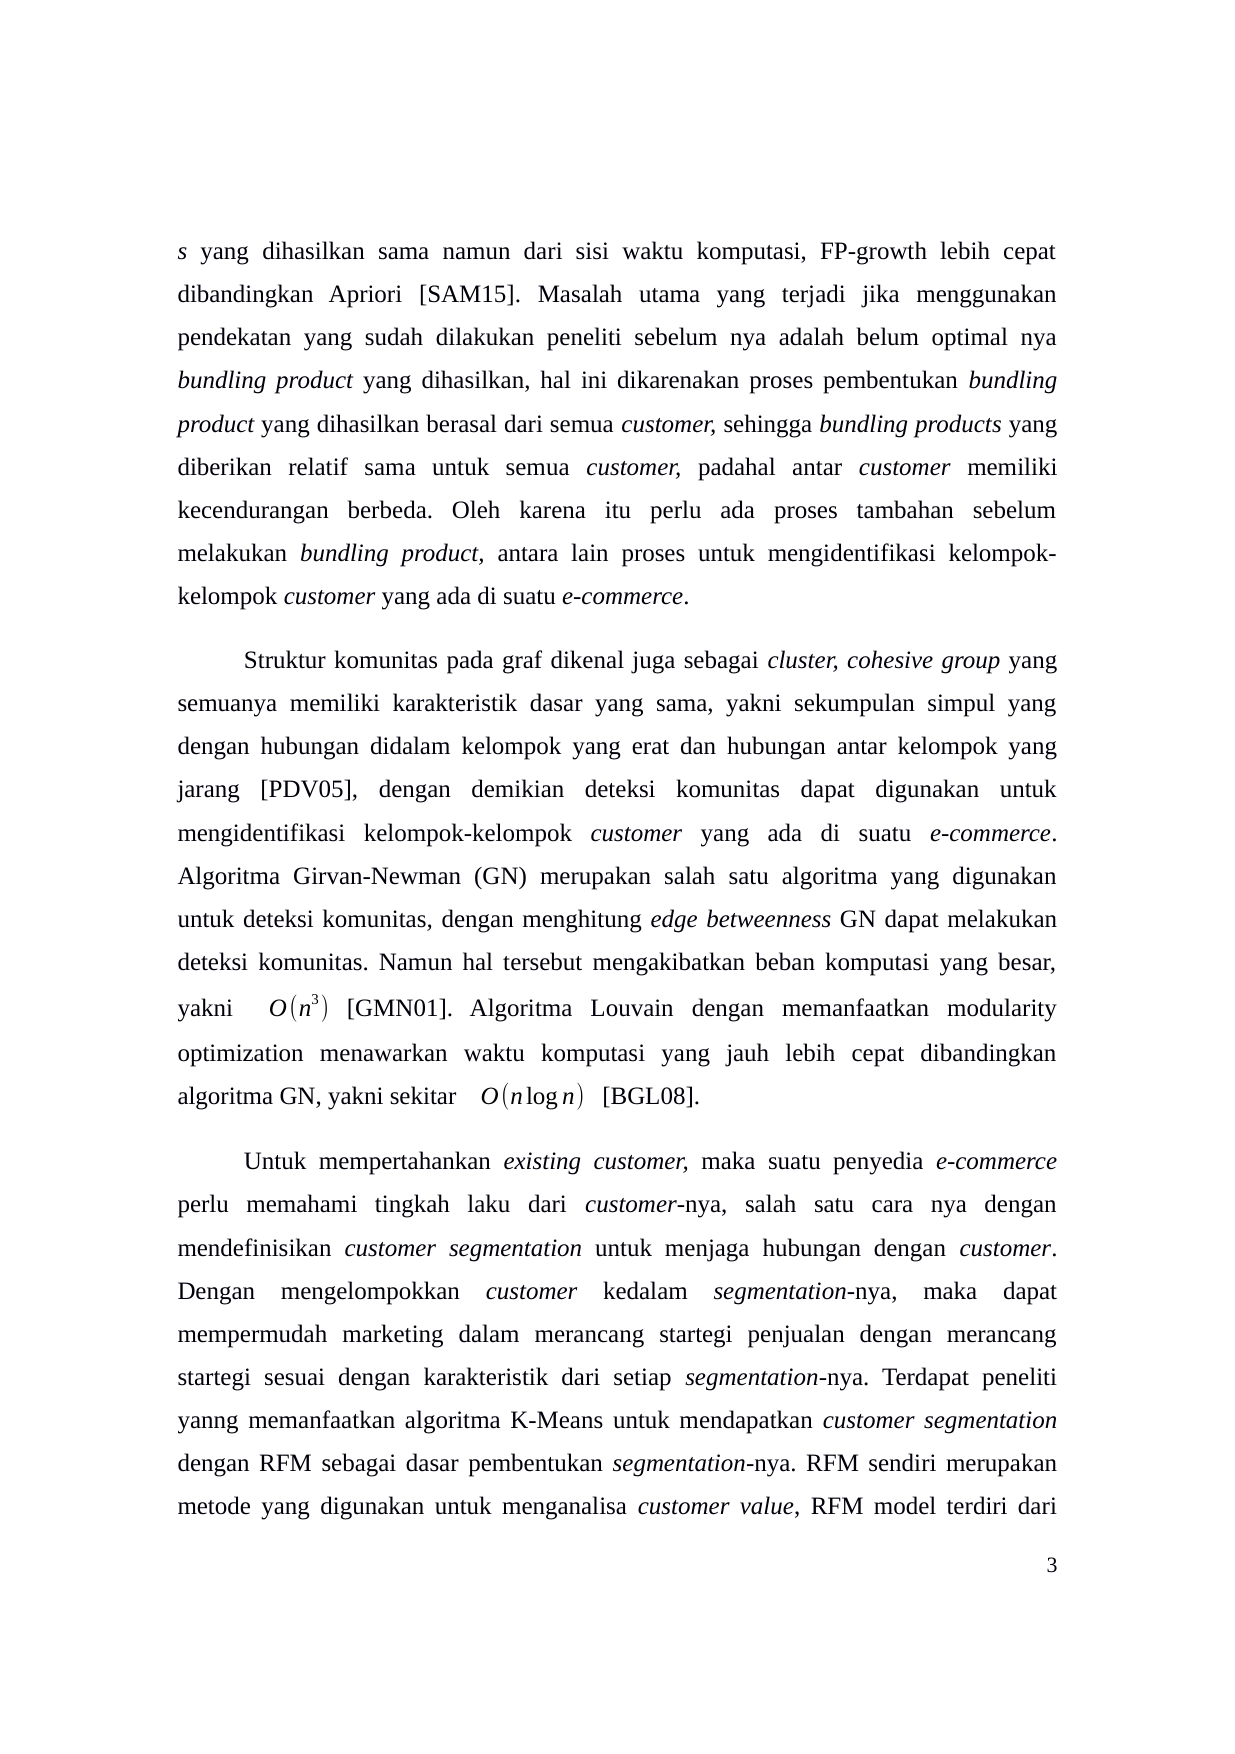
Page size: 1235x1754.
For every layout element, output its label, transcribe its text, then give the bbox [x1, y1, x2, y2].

text Struktur komunitas pada graf dikenal juga sebagai cluster, cohesive group yang semuanya memiliki karakteristik dasar yang sama, yakni sekumpulan simpul yang dengan hubungan didalam kelompok yang erat dan hubungan antar kelompok yang jarang [PDV05], dengan demikian deteksi komunitas dapat digunakan untuk mengidentifikasi kelompok-kelompok customer yang ada di suatu e-commerce. Algoritma Girvan-Newman (GN) merupakan salah satu algoritma yang digunakan untuk deteksi komunitas, dengan menghitung edge betweenness GN dapat melakukan deteksi komunitas. Namun hal tersebut mengakibatkan beban komputasi yang besar, yakni [GMN01]. Algoritma Louvain dengan memanfaatkan modularity optimization menawarkan waktu komputasi yang jauh lebih cepat dibandingkan algoritma GN, yakni sekitar [BGL08]. [177, 645, 1057, 1111]
text Untuk mempertahankan existing customer, maka suatu penyedia e-commerce perlu memahami tingkah laku dari customer-nya, salah satu cara nya dengan mendefinisikan customer segmentation untuk menjaga hubungan dengan customer. Dengan mengelompokkan customer kedalam segmentation-nya, maka dapat mempermudah marketing dalam merancang startegi penjualan dengan merancang startegi sesuai dengan karakteristik dari setiap segmentation-nya. Terdapat peneliti yanng memanfaatkan algoritma K-Means untuk mendapatkan customer segmentation dengan RFM sebagai dasar pembentukan segmentation-nya. RFM sendiri merupakan metode yang digunakan untuk menganalisa customer value, RFM model terdiri dari [177, 1146, 1057, 1520]
text s yang dihasilkan sama namun dari sisi waktu komputasi, FP-growth lebih cepat dibandingkan Apriori [SAM15]. Masalah utama yang terjadi jika menggunakan pendekatan yang sudah dilakukan peneliti sebelum nya adalah belum optimal nya bundling product yang dihasilkan, hal ini dikarenakan proses pembentukan bundling product yang dihasilkan berasal dari semua customer, sehingga bundling products yang diberikan relatif sama untuk semua customer, padahal antar customer memiliki kecendurangan berbeda. Oleh karena itu perlu ada proses tambahan sebelum melakukan bundling product, antara lain proses untuk mengidentifikasi kelompok-kelompok customer yang ada di suatu e-commerce. [177, 236, 1057, 610]
